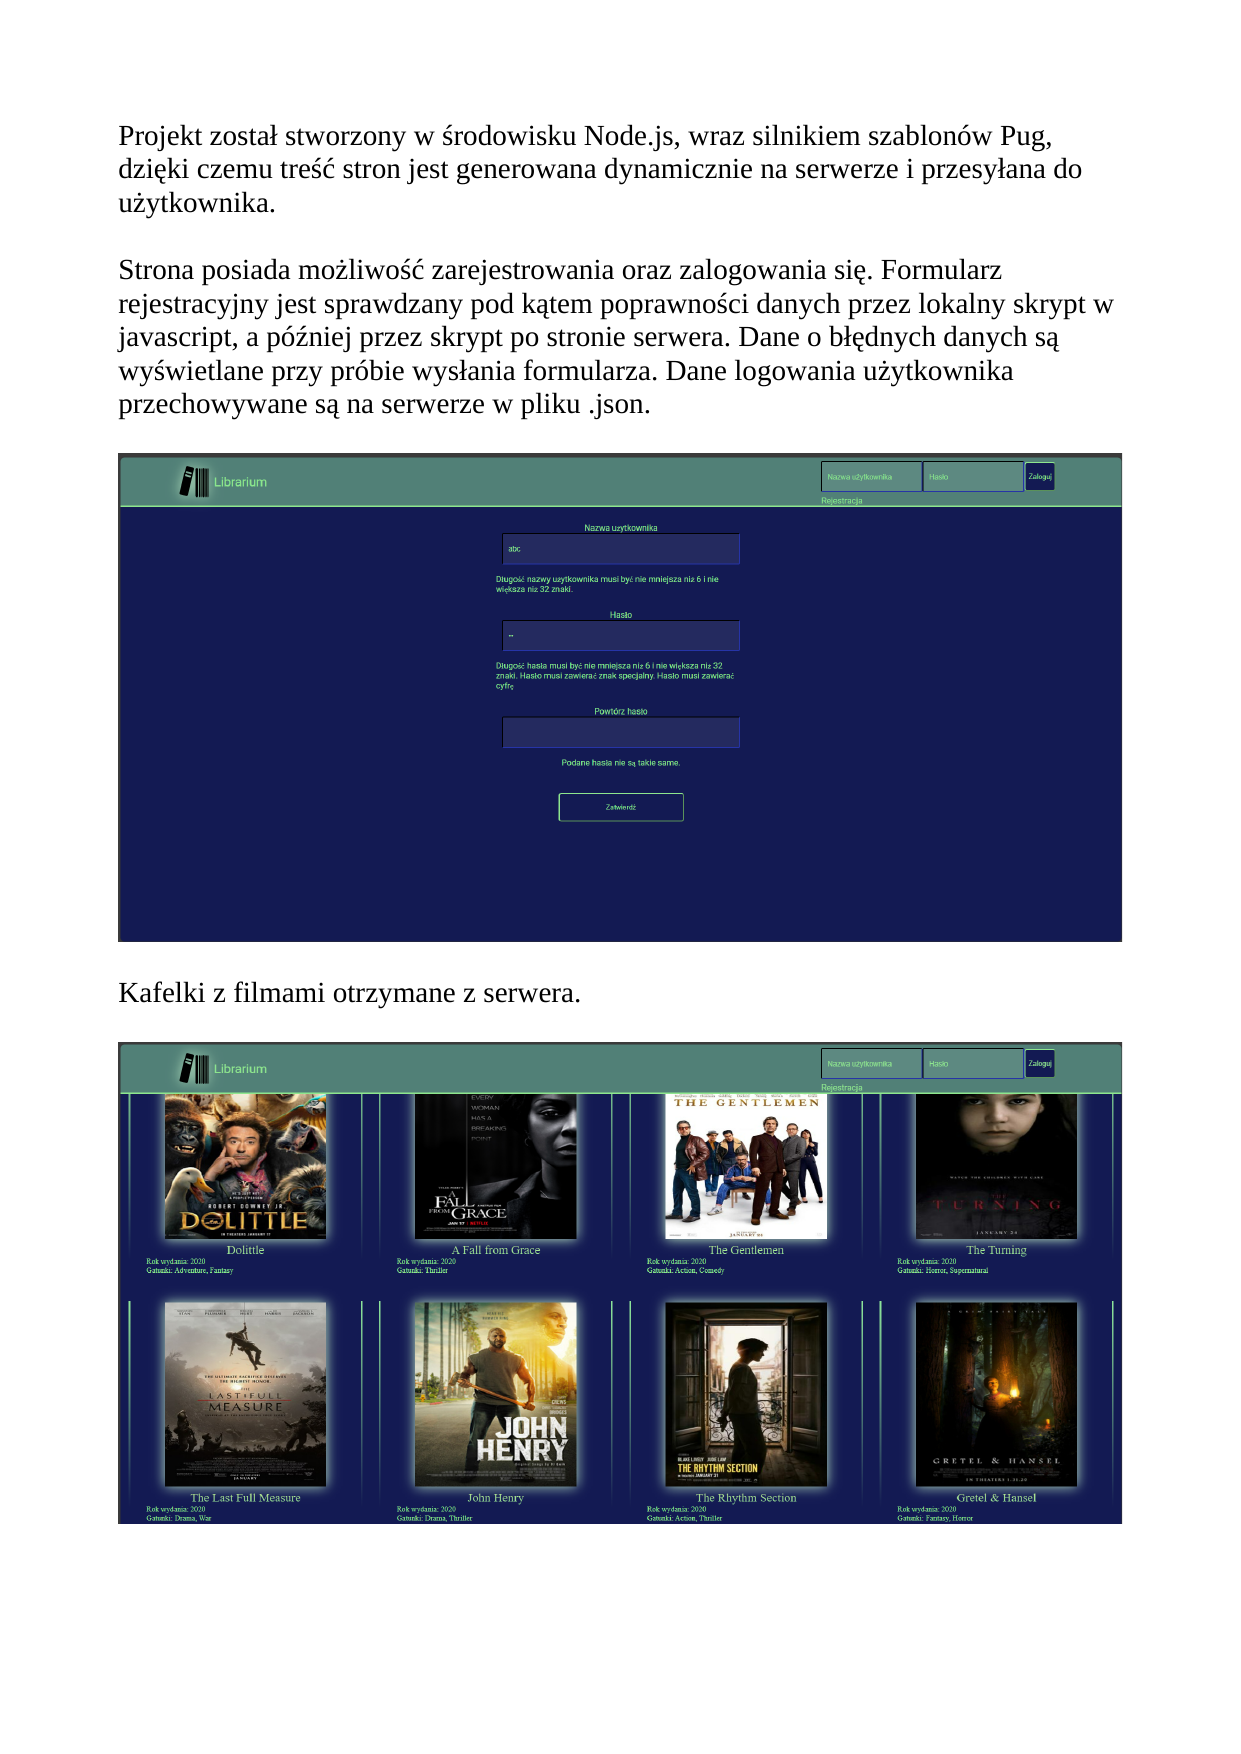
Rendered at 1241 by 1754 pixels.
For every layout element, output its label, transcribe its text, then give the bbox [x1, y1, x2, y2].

picture [118, 453, 1123, 942]
text Projekt został stworzony w środowisku Node.js, wraz silnikiem szablonów Pug, dzięki czemu treść stron jest generowana dynamicznie na serwerze i przesyłana do użytkownika. [118, 118, 1122, 219]
text Strona posiada możliwość zarejestrowania oraz zalogowania się. Formularz rejestracyjny jest sprawdzany pod kątem poprawności danych przez lokalny skrypt w javascript, a później przez skrypt po stronie serwera. Dane o błędnych danych są wyświetlane przy próbie wysłania formularza. Dane logowania użytkownika przechowywane są na serwerze w pliku .json. [118, 252, 1122, 420]
text Kafelki z filmami otrzymane z serwera. [118, 975, 1122, 1009]
picture [118, 1042, 1123, 1524]
